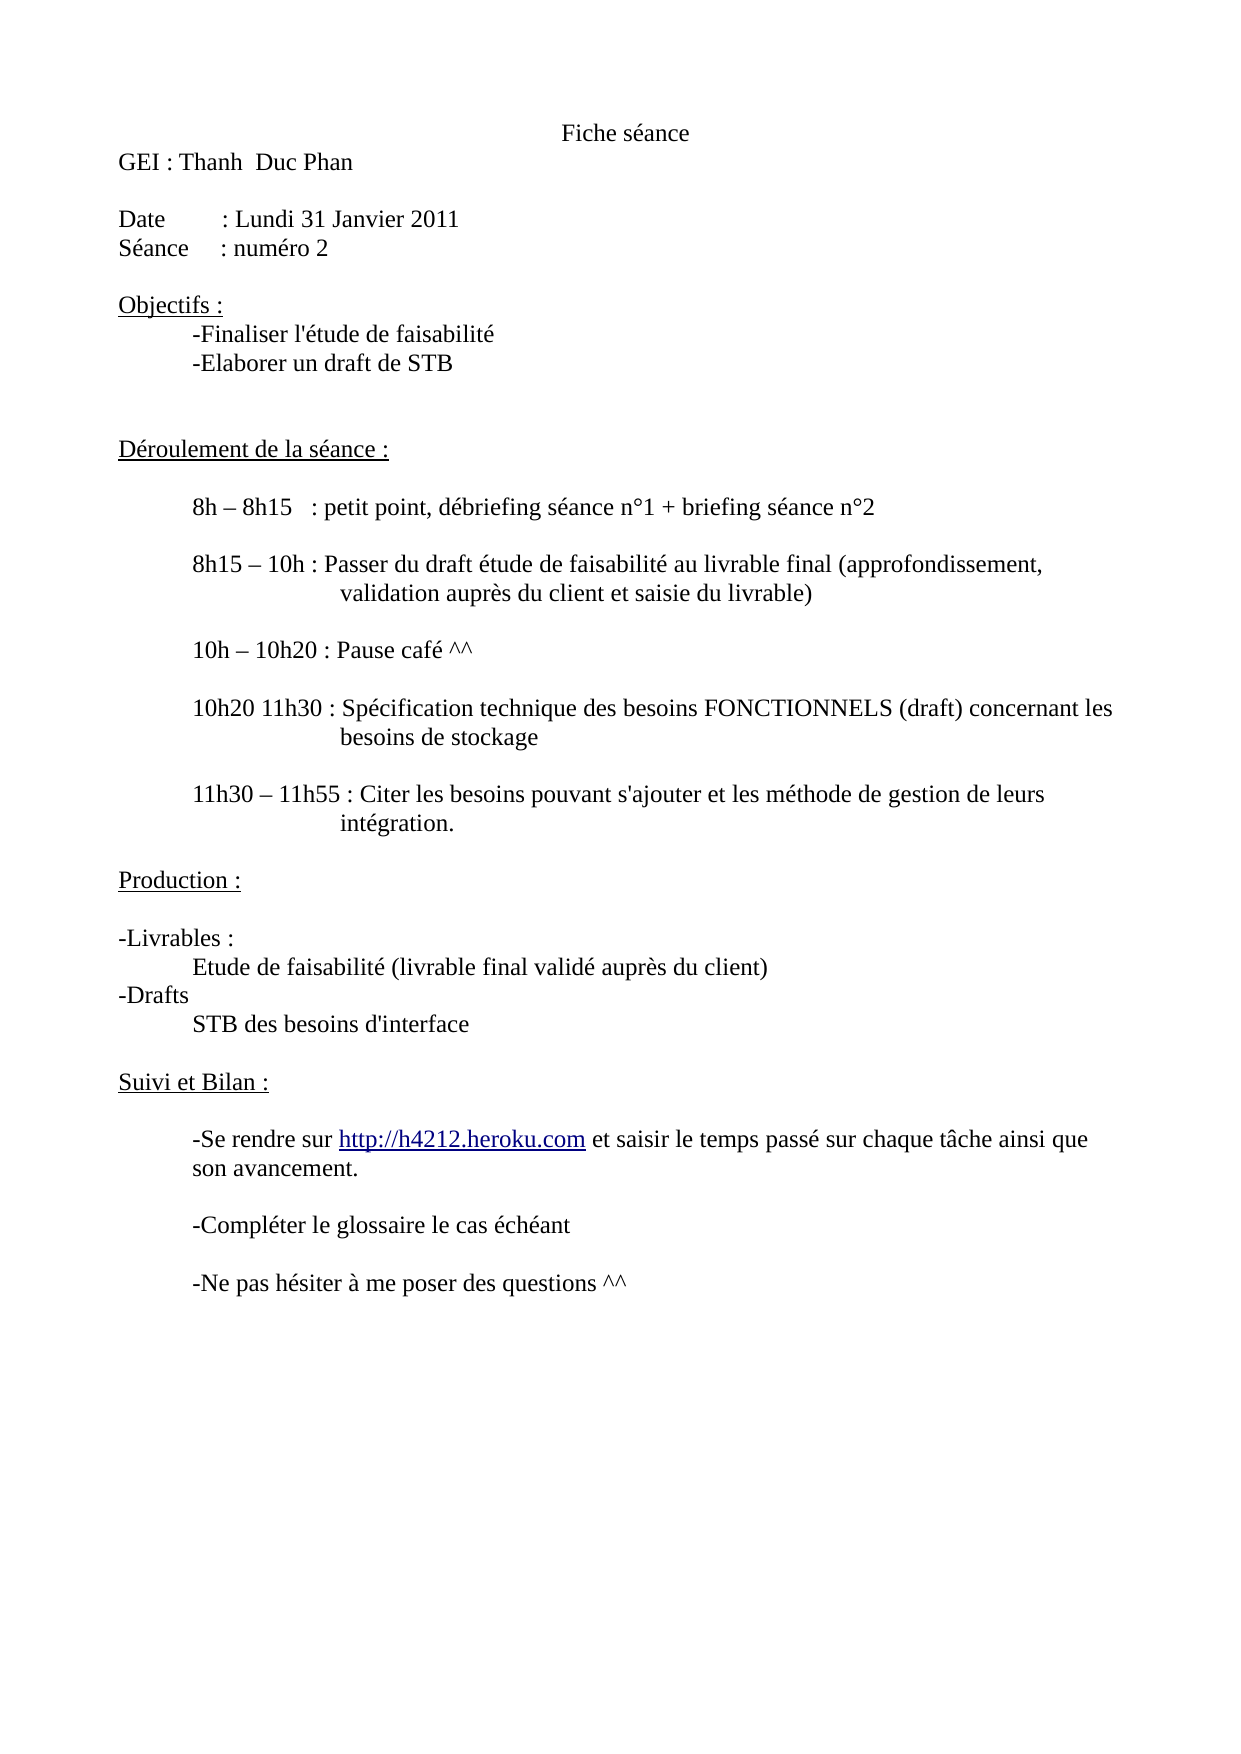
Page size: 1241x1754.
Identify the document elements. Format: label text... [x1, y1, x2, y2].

text -Compléter le glossaire le cas échéant [118, 1211, 1122, 1268]
text -Elaborer un draft de STB [118, 348, 1122, 377]
text 10h20 11h30 : Spécification technique des besoins FONCTIONNELS (draft) concernant les besoins de stockage [118, 664, 1122, 751]
text Etude de faisabilité (livrable final validé auprès du client) [118, 952, 1122, 981]
text 10h – 10h20 : Pause café ^^ [118, 636, 1122, 664]
text 8h15 – 10h : Passer du draft étude de faisabilité au livrable final (approfondissement, validation auprès du client et saisie du livrable) [118, 549, 1122, 636]
text Fiche séance GEI : Thanh Duc Phan [118, 118, 1122, 176]
text -Finaliser l'étude de faisabilité [118, 319, 1122, 348]
text 8h – 8h15 : petit point, débriefing séance n°1 + briefing séance n°2 [118, 492, 1122, 549]
text Suivi et Bilan : [118, 1067, 1122, 1096]
text STB des besoins d'interface [118, 1009, 1122, 1038]
text Objectifs : [118, 291, 1122, 319]
text Production : [118, 866, 1122, 923]
text 11h30 – 11h55 : Citer les besoins pouvant s'ajouter et les méthode de gestion de leurs intégration. [118, 779, 1122, 837]
text Séance : numéro 2 [118, 233, 1122, 291]
text -Drafts [118, 981, 1122, 1009]
text -Se rendre sur http://h4212.heroku.com et saisir le temps passé sur chaque tâche ainsi que son avancement. [118, 1124, 1122, 1211]
text Date : Lundi 31 Janvier 2011 [118, 204, 1122, 233]
text Déroulement de la séance : [118, 434, 1122, 492]
text -Livrables : [118, 923, 1122, 952]
text -Ne pas hésiter à me poser des questions ^^ [118, 1268, 1122, 1297]
